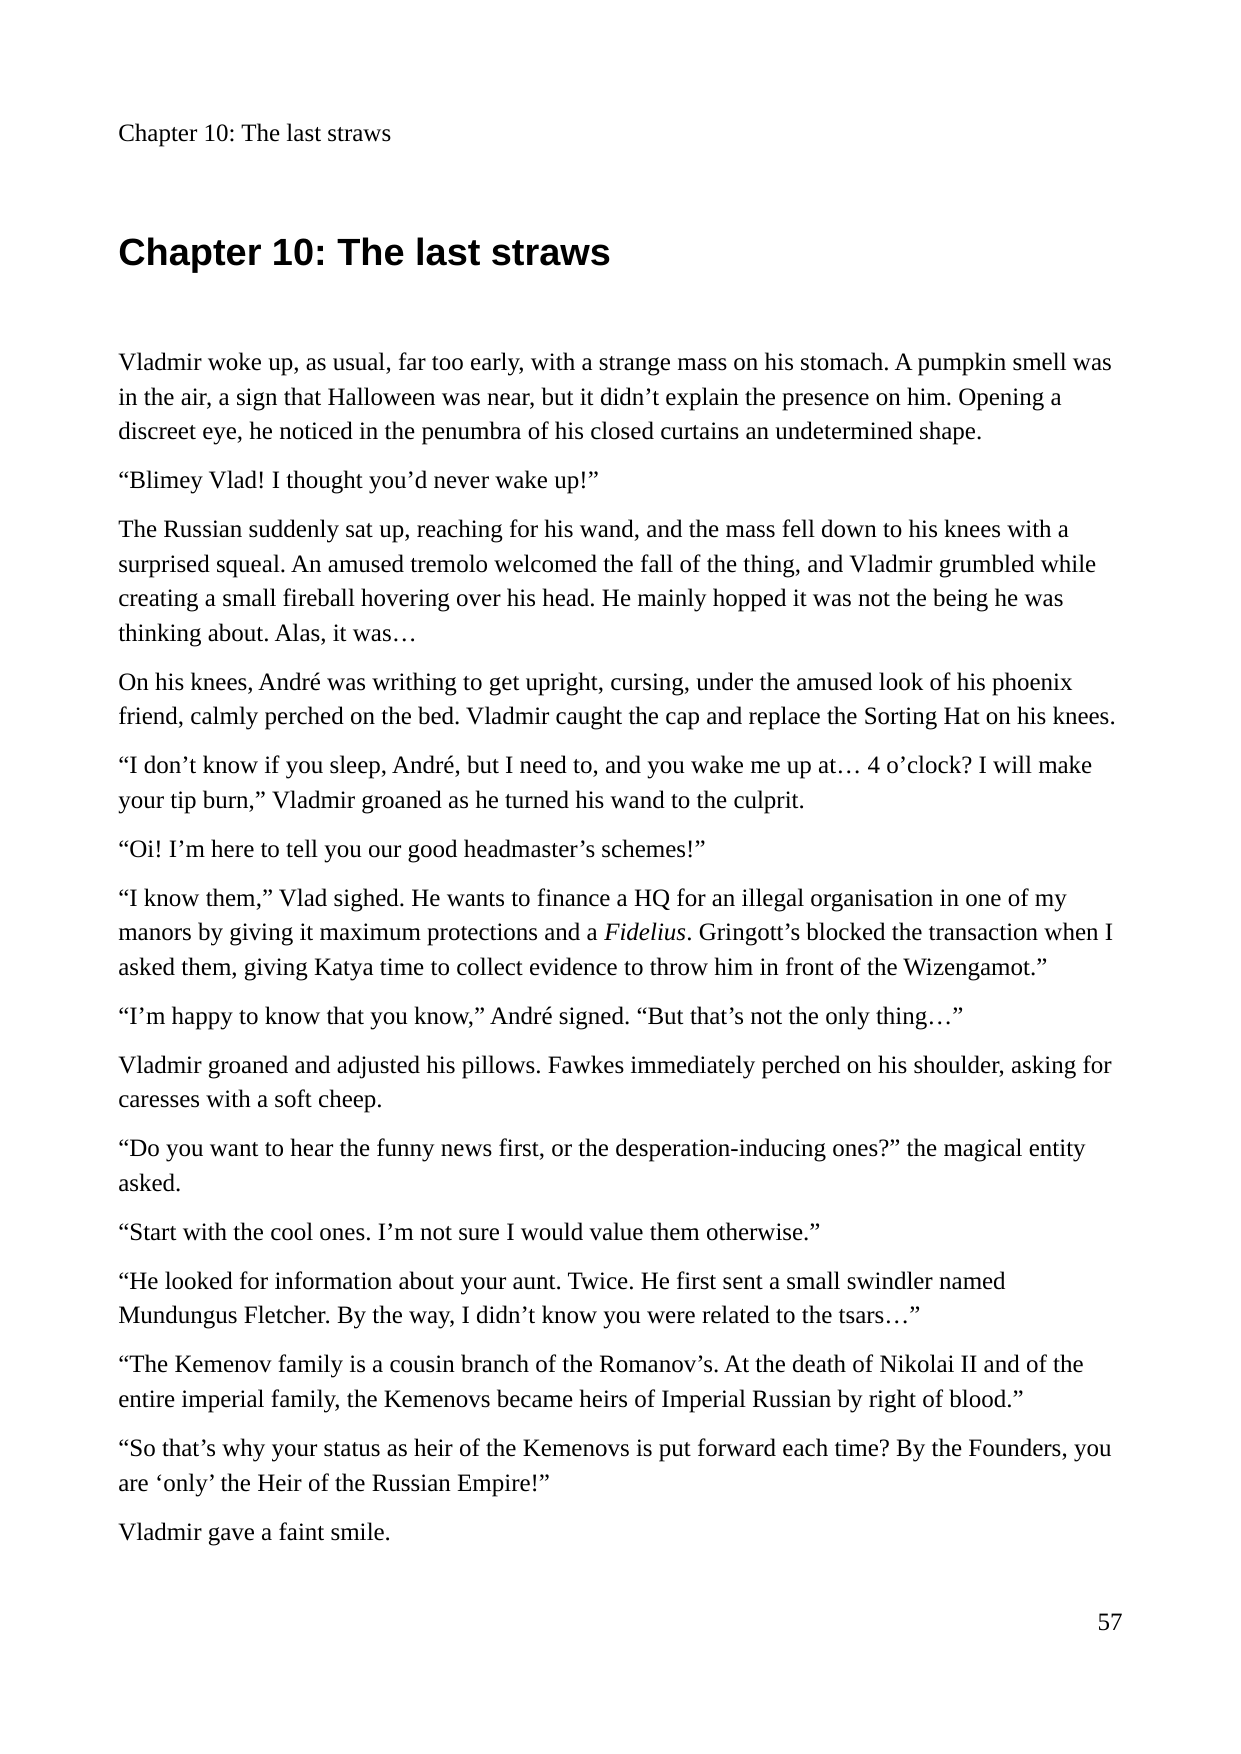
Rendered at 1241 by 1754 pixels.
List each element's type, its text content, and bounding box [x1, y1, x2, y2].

text Vladmir groaned and adjusted his pillows. Fawkes immediately perched on his shoulder, asking for caresses with a soft cheep. [118, 1050, 1122, 1113]
text “Blimey Vlad! I thought you’d never wake up!” [118, 465, 1122, 494]
text “I’m happy to know that you know,” André signed. “But that’s not the only thing…” [118, 1001, 1122, 1029]
text “I know them,” Vlad sighed. He wants to finance a HQ for an illegal organisation in one of my manors by giving it maximum protections and a Fidelius. Gringott’s blocked the transaction when I asked them, giving Katya time to collect evidence to throw him in front of the Wizengamot.” [118, 883, 1122, 981]
text On his knees, André was writhing to get upright, cursing, under the amused look of his phoenix friend, calmly perched on the bed. Vladmir caught the cap and replace the Sorting Hat on his knees. [118, 667, 1122, 730]
text “Do you want to hear the funny news first, or the desperation-inducing ones?” the magical entity asked. [118, 1133, 1122, 1197]
subtitle Chapter 10: The last straws [118, 230, 1122, 274]
text “Oi! I’m here to tell you our good headmaster’s schemes!” [118, 834, 1122, 862]
text “I don’t know if you sleep, André, but I need to, and you wake me up at… 4 o’clock? I will make your tip burn,” Vladmir groaned as he turned his wand to the culprit. [118, 750, 1122, 813]
text “The Kemenov family is a cousin branch of the Romanov’s. At the death of Nikolai II and of the entire imperial family, the Kemenovs became heirs of Imperial Russian by right of blood.” [118, 1349, 1122, 1413]
text “So that’s why your status as heir of the Kemenovs is put forward each time? By the Founders, you are ‘only’ the Heir of the Russian Empire!” [118, 1433, 1122, 1496]
text “He looked for information about your aunt. Twice. He first sent a small swindler named Mundungus Fletcher. By the way, I didn’t know you were related to the tsars…” [118, 1266, 1122, 1329]
text “Start with the cool ones. I’m not sure I would value them otherwise.” [118, 1217, 1122, 1246]
text Vladmir woke up, as usual, far too early, with a strange mass on his stomach. A pumpkin smell was in the air, a sign that Halloween was near, but it didn’t explain the presence on him. Opening a discreet eye, he noticed in the penumbra of his closed curtains an undetermined shape. [118, 347, 1122, 445]
text The Russian suddenly sat up, reaching for his wand, and the mass fell down to his knees with a surprised squeal. An amused tremolo welcomed the fall of the thing, and Vladmir grumbled while creating a small fireball hovering over his head. He mainly hopped it was not the being he was thinking about. Alas, it was… [118, 514, 1122, 646]
text Vladmir gave a faint smile. [118, 1517, 1122, 1545]
